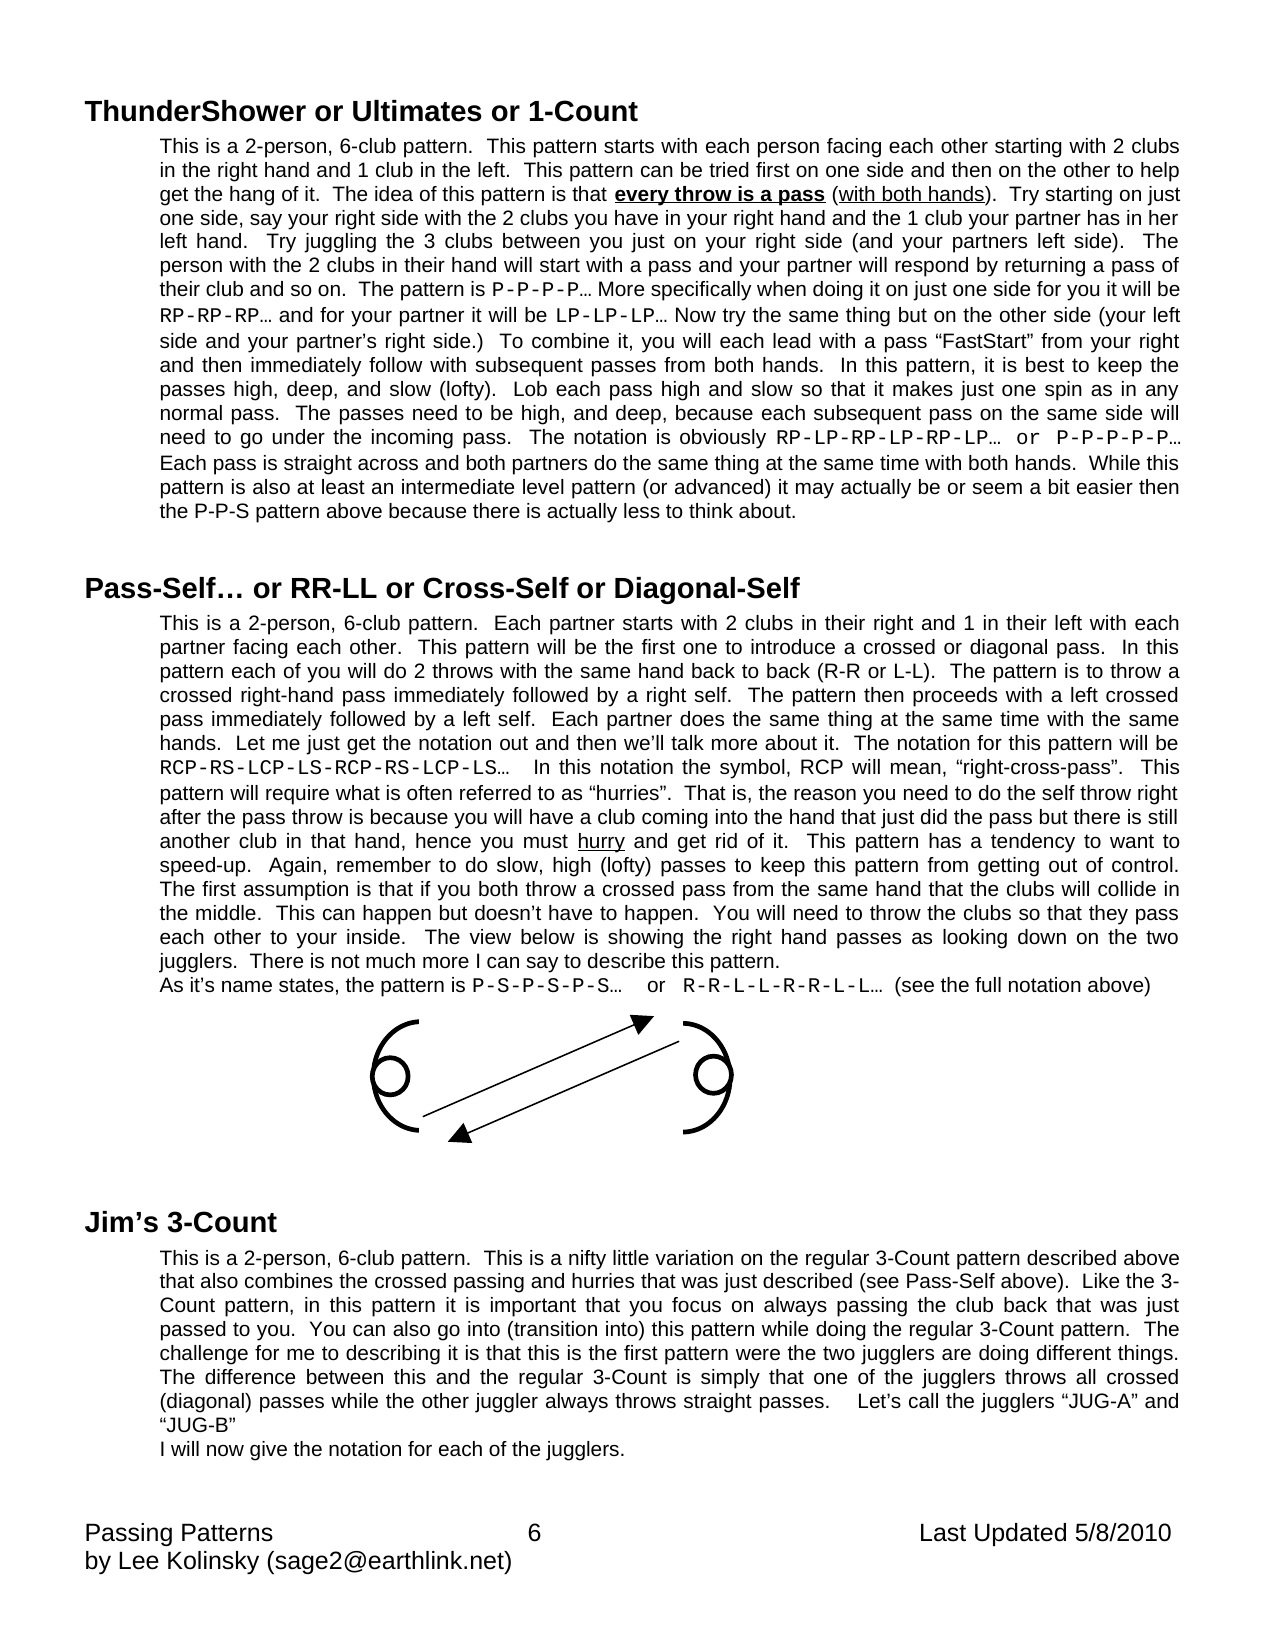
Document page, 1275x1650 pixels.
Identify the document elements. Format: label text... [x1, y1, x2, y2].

text I will now give the notation for each of the jugglers. [159, 1437, 1181, 1461]
text This is a 2-person, 6-club pattern. This pattern starts with each person facing each other starting with 2 clubs in the right hand and 1 club in the left. This pattern can be tried first on one side and then on the other to help get the hang of it. The idea of this pattern is that every throw is a pass (with both hands). Try starting on just one side, say your right side with the 2 clubs you have in your right hand and the 1 club your partner has in her left hand. Try juggling the 3 clubs between you just on your right side (and your partners left side). The person with the 2 clubs in their hand will start with a pass and your partner will respond by returning a pass of their club and so on. The pattern is P-P-P-P… More specifically when doing it on just one side for you it will be RP-RP-RP… and for your partner it will be LP-LP-LP… Now try the same thing but on the other side (your left side and your partner’s right side.) To combine it, you will each lead with a pass “FastStart” from your right and then immediately follow with subsequent passes from both hands. In this pattern, it is best to keep the passes high, deep, and slow (lofty). Lob each pass high and slow so that it makes just one spin as in any normal pass. The passes need to be high, and deep, because each subsequent pass on the same side will need to go under the incoming pass. The notation is obviously RP-LP-RP-LP-RP-LP… or P-P-P-P-P… Each pass is straight across and both partners do the same thing at the same time with both hands. While this pattern is also at least an intermediate level pattern (or advanced) it may actually be or seem a bit easier then the P-P-S pattern above because there is actually less to think about. [159, 133, 1181, 522]
subtitle Pass-Self… or RR-LL or Cross-Self or Diagonal-Self [84, 571, 1181, 605]
subtitle Jim’s 3-Count [84, 1206, 1181, 1239]
text This is a 2-person, 6-club pattern. Each partner starts with 2 clubs in their right and 1 in their left with each partner facing each other. This pattern will be the first one to introduce a crossed or diagonal pass. In this pattern each of you will do 2 throws with the same hand back to back (R-R or L-L). The pattern is to throw a crossed right-hand pass immediately followed by a right self. The pattern then proceeds with a left crossed pass immediately followed by a left self. Each partner does the same thing at the same time with the same hands. Let me just get the notation out and then we’ll talk more about it. The notation for this pattern will be RCP-RS-LCP-LS-RCP-RS-LCP-LS… In this notation the symbol, RCP will mean, “right-cross-pass”. This pattern will require what is often referred to as “hurries”. That is, the reason you need to do the self throw right after the pass throw is because you will have a club coming into the hand that just did the pass but there is still another club in that hand, hence you must hurry and get rid of it. This pattern has a tendency to want to speed-up. Again, remember to do slow, high (lofty) passes to keep this pattern from getting out of control. The first assumption is that if you both throw a crossed pass from the same hand that the clubs will collide in the middle. This can happen but doesn’t have to happen. You will need to throw the clubs so that they pass each other to your inside. The view below is showing the right hand passes as looking down on the two jugglers. There is not much more I can say to describe this pattern. [159, 611, 1181, 972]
text As it’s name states, the pattern is P-S-P-S-P-S… or R-R-L-L-R-R-L-L… (see the full notation above) [159, 972, 1181, 998]
subtitle ThunderShower or Ultimates or 1-Count [84, 94, 1181, 127]
text This is a 2-person, 6-club pattern. This is a nifty little variation on the regular 3-Count pattern described above that also combines the crossed passing and hurries that was just described (see Pass-Self above). Like the 3-Count pattern, in this pattern it is important that you focus on always passing the club back that was just passed to you. You can also go into (transition into) this pattern while doing the regular 3-Count pattern. The challenge for me to describing it is that this is the first pattern were the two jugglers are doing different things. The difference between this and the regular 3-Count is simply that one of the jugglers throws all crossed (diagonal) passes while the other juggler always throws straight passes. Let’s call the jugglers “JUG-A” and “JUG-B” [159, 1245, 1181, 1437]
